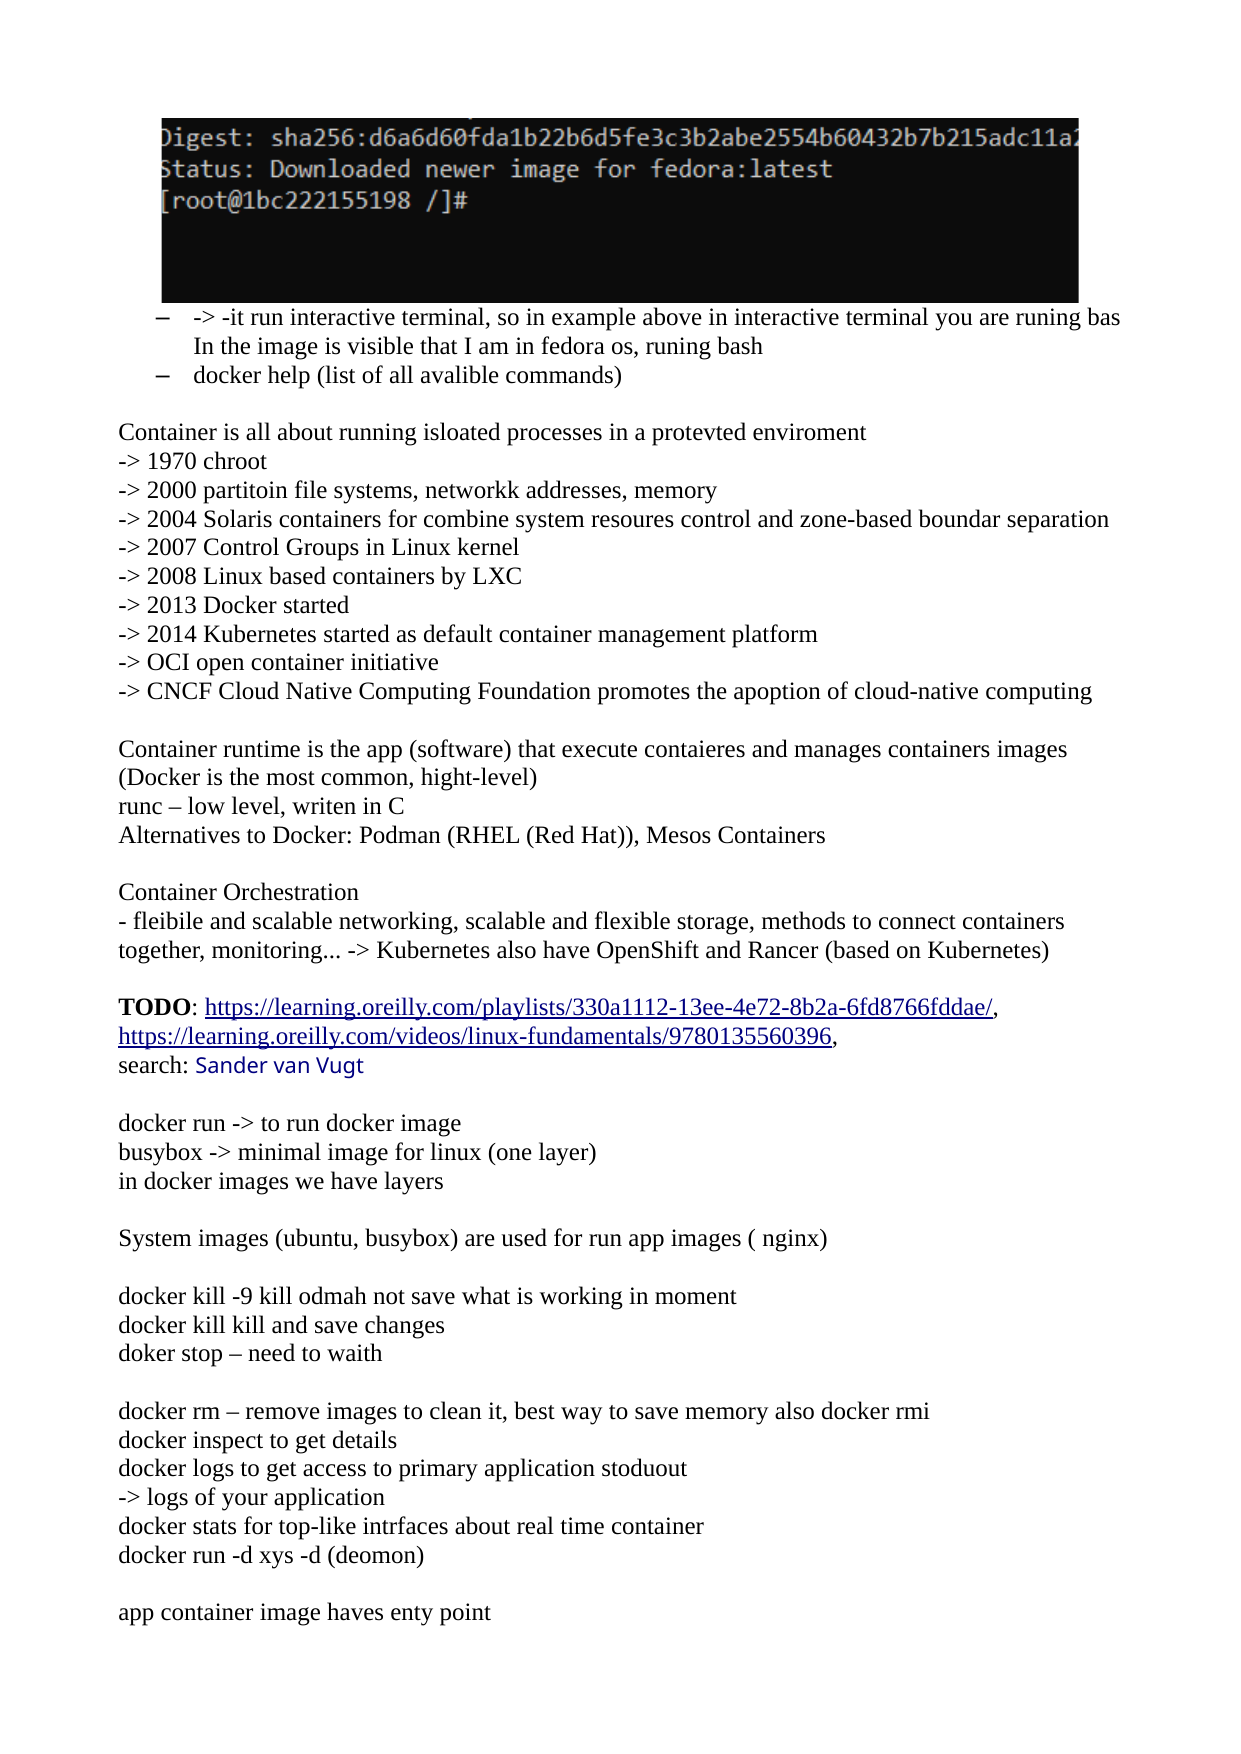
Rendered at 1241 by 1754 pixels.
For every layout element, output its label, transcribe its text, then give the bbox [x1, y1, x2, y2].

text app container image haves enty point [118, 1597, 1122, 1626]
text Container Orchestration - fleibile and scalable networking, scalable and flexible storage, methods to connect containers together, monitoring... -> Kubernetes also have OpenShift and Rancer (based on Kubernetes) [118, 877, 1122, 964]
text Alternatives to Docker: Podman (RHEL (Red Hat)), Mesos Containers [118, 820, 1122, 849]
text doker stop – need to waith [118, 1338, 1122, 1367]
text docker run -d xys -d (deomon) [118, 1540, 1122, 1568]
text docker kill -9 kill odmah not save what is working in moment docker kill kill and save changes [118, 1281, 1122, 1338]
text docker run -> to run docker image [118, 1108, 1122, 1137]
list -> -it run interactive terminal, so in example above in interactive terminal you are runing bas In the image is visible that I am in fedora os, runing bash [156, 118, 1122, 360]
text TODO: https://learning.oreilly.com/playlists/330a1112-13ee-4e72-8b2a-6fd8766fddae/, https://learning.oreilly.com/videos/linux-fundamentals/9780135560396, search: Sander van Vugt [118, 992, 1122, 1080]
text docker rm – remove images to clean it, best way to save memory also docker rmi [118, 1396, 1122, 1425]
text docker stats for top-like intrfaces about real time container [118, 1511, 1122, 1540]
picture [161, 118, 1079, 303]
text System images (ubuntu, busybox) are used for run app images ( nginx) [118, 1223, 1122, 1252]
text Container is all about running isloated processes in a protevted enviroment -> 1970 chroot -> 2000 partitoin file systems, networkk addresses, memory -> 2004 Solaris containers for combine system resoures control and zone-based boundar separation [118, 417, 1122, 532]
text busybox -> minimal image for linux (one layer) [118, 1137, 1122, 1166]
text Container runtime is the app (software) that execute contaieres and manages containers images (Docker is the most common, hight-level) runc – low level, writen in C [118, 734, 1122, 820]
text in docker images we have layers [118, 1166, 1122, 1195]
list docker help (list of all avalible commands) [156, 360, 1122, 389]
text -> 2007 Control Groups in Linux kernel -> 2008 Linux based containers by LXC -> 2013 Docker started -> 2014 Kubernetes started as default container management platform -> OCI open container initiative -> CNCF Cloud Native Computing Foundation promotes the apoption of cloud-native computing [118, 532, 1122, 705]
text docker inspect to get details docker logs to get access to primary application stoduout -> logs of your application [118, 1425, 1122, 1511]
